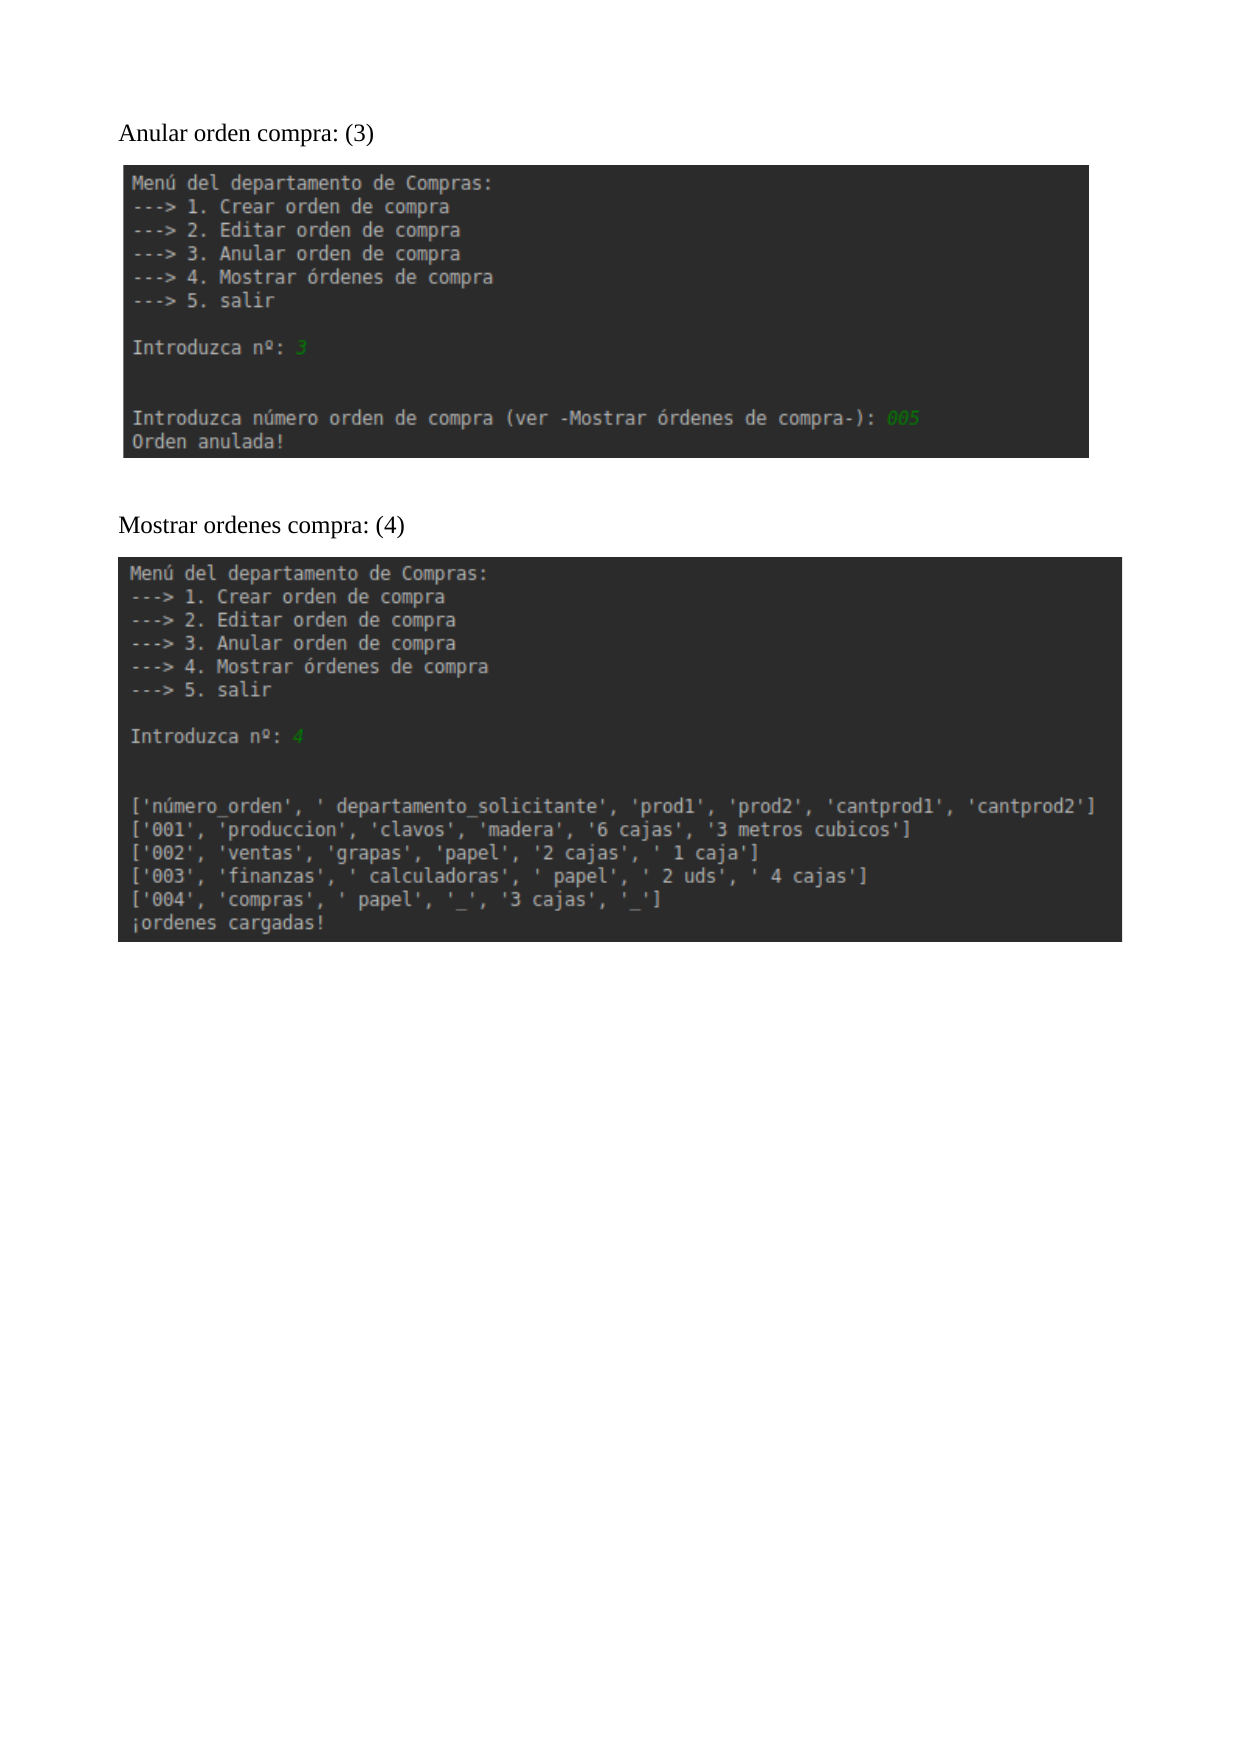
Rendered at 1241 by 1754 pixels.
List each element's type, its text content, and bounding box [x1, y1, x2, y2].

text Anular orden compra: (3) [118, 118, 1122, 147]
picture [123, 165, 1089, 458]
picture [118, 557, 1123, 942]
text Mostrar ordenes compra: (4) [118, 510, 1122, 538]
